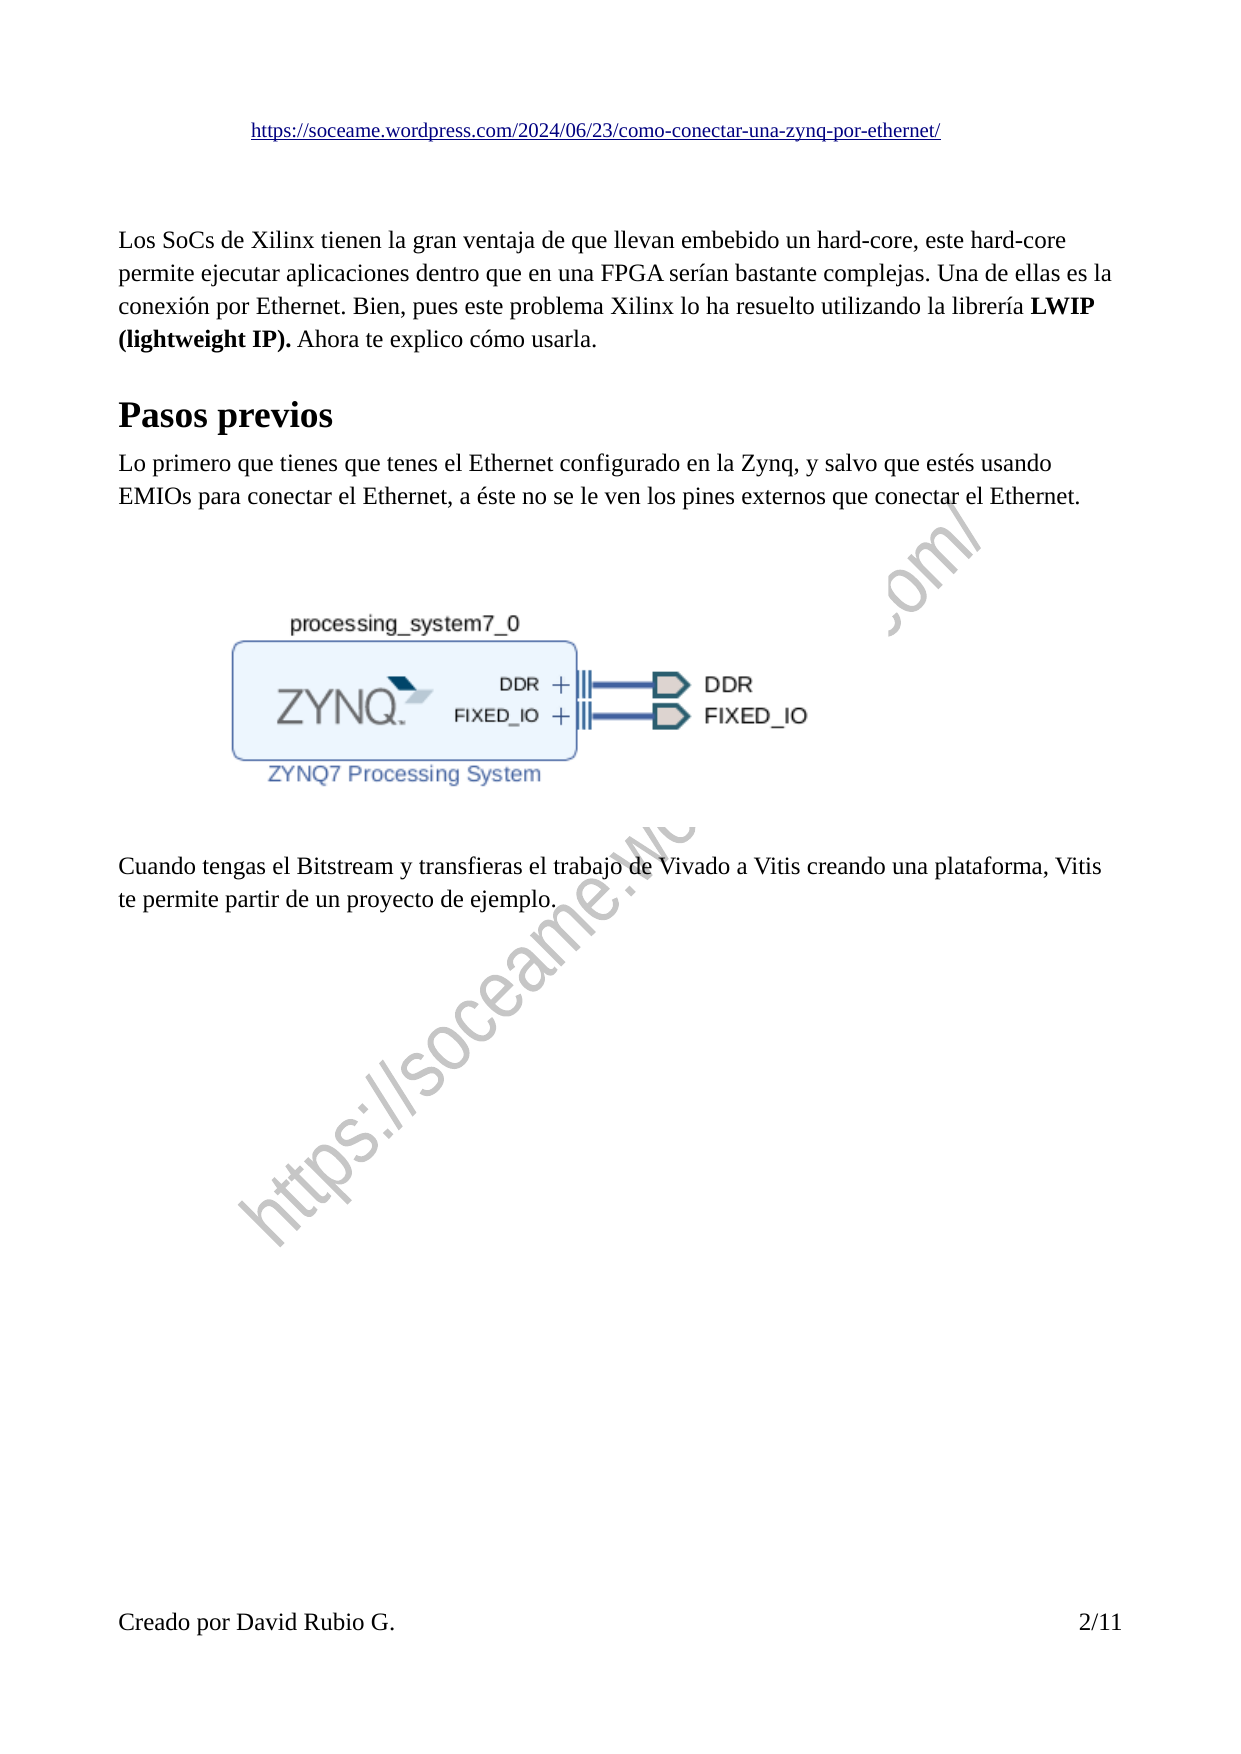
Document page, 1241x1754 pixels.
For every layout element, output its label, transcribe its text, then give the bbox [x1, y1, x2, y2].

text Cuando tengas el Bitstream y transfieras el trabajo de Vivado a Vitis creando una plataforma, Vitis te permite partir de un proyecto de ejemplo. [118, 851, 1122, 913]
picture [118, 528, 889, 827]
text Lo primero que tienes que tenes el Ethernet configurado en la Zynq, y salvo que estés usando EMIOs para conectar el Ethernet, a éste no se le ven los pines externos que conectar el Ethernet. [118, 448, 1122, 509]
text Los SoCs de Xilinx tienen la gran ventaja de que llevan embebido un hard-core, este hard-core permite ejecutar aplicaciones dentro que en una FPGA serían bastante complejas. Una de ellas es la conexión por Ethernet. Bien, pues este problema Xilinx lo ha resuelto utilizando la librería LWIP (lightweight IP). Ahora te explico cómo usarla. [118, 225, 1122, 352]
subtitle Pasos previos [118, 392, 1122, 435]
